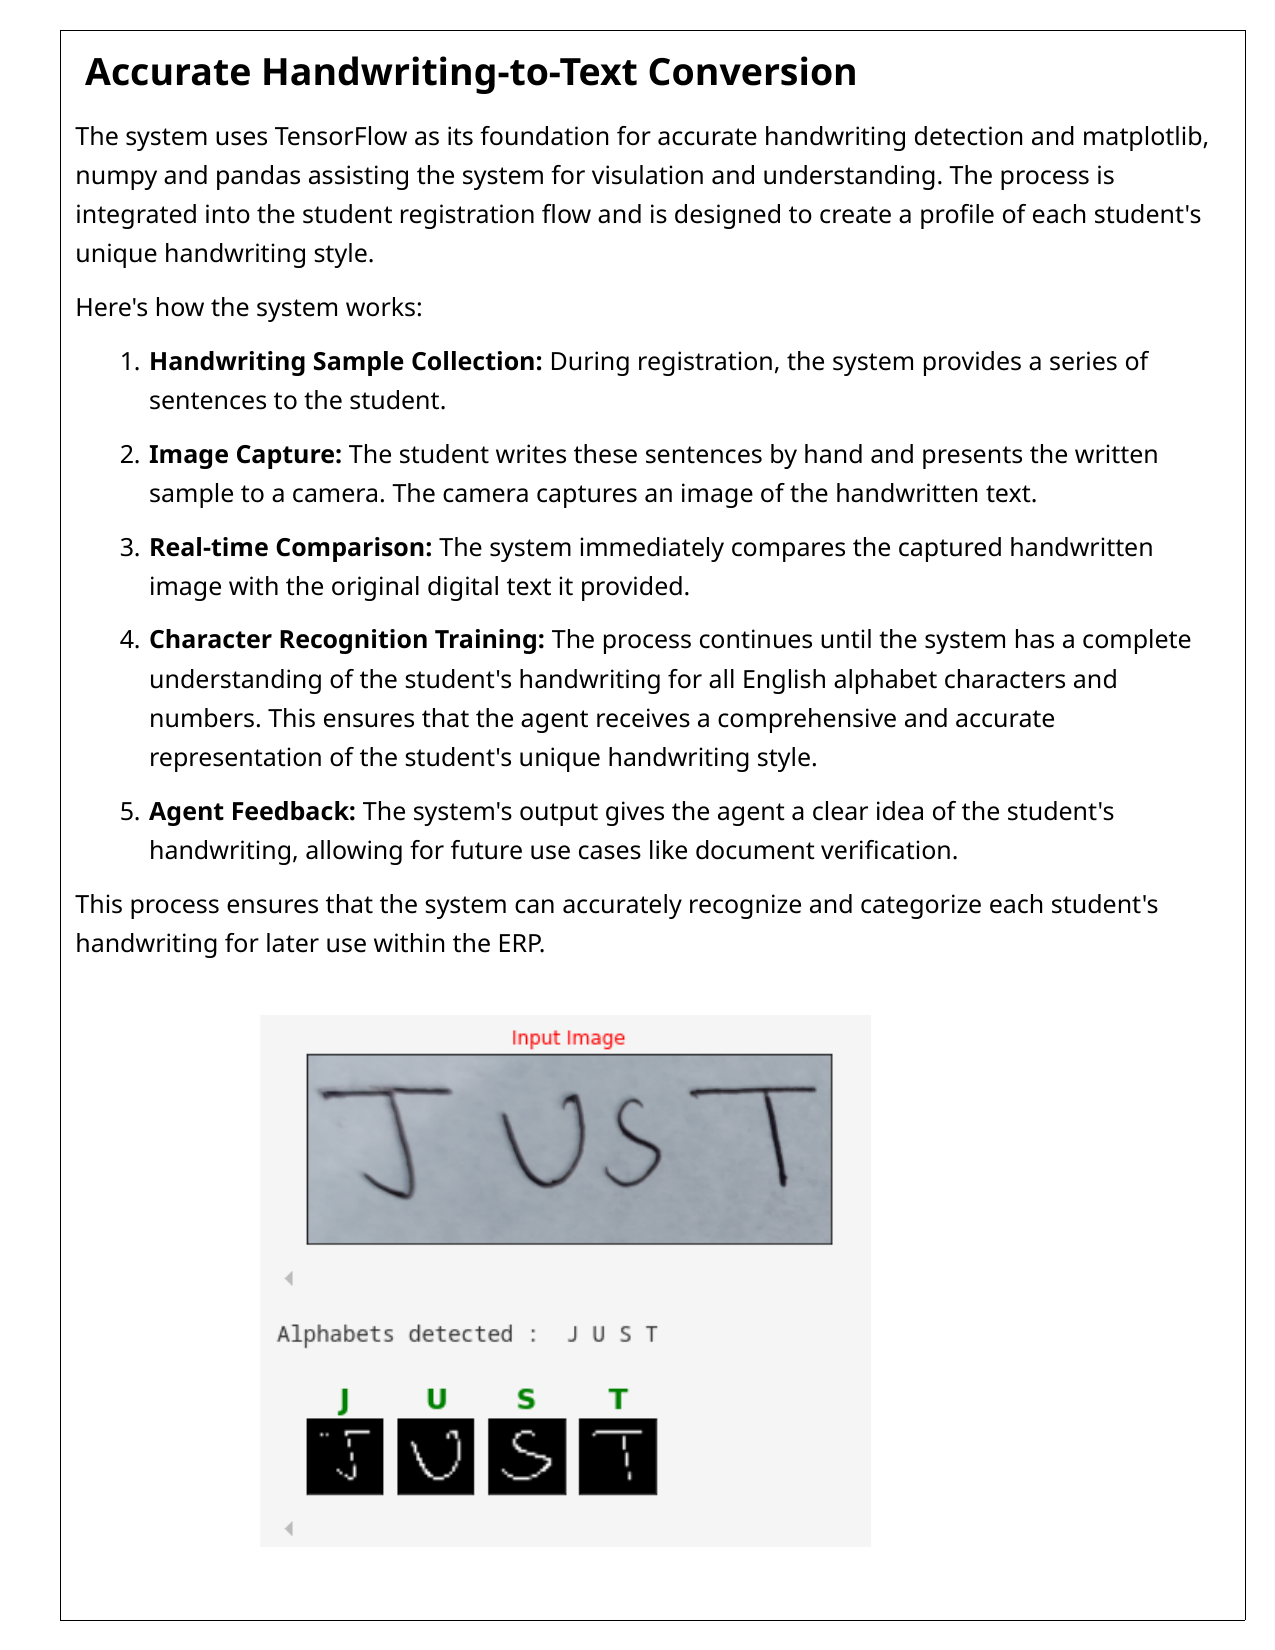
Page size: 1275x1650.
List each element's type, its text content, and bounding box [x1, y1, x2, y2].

text Here's how the system works: [75, 289, 1230, 324]
list Real-time Comparison: The system immediately compares the captured handwritten image with the original digital text it provided. [119, 529, 1230, 602]
list Agent Feedback: The system's output gives the agent a clear idea of the student's handwriting, allowing for future use cases like document verification. [119, 793, 1230, 867]
list Handwriting Sample Collection: During registration, the system provides a series of sentences to the student. [119, 343, 1230, 417]
text Accurate Handwriting-to-Text Conversion [75, 45, 1230, 96]
list Character Recognition Training: The process continues until the system has a complete understanding of the student's handwriting for all English alphabet characters and numbers. This ensures that the agent receives a comprehensive and accurate representation of the student's unique handwriting style. [119, 622, 1230, 774]
list Image Capture: The student writes these sentences by hand and presents the written sample to a camera. The camera captures an image of the handwritten text. [119, 436, 1230, 509]
text The system uses TensorFlow as its foundation for accurate handwriting detection and matplotlib, numpy and pandas assisting the system for visulation and understanding. The process is integrated into the student registration flow and is designed to create a profile of each student's unique handwriting style. [75, 118, 1230, 270]
picture [260, 1015, 872, 1547]
text This process ensures that the system can accurately recognize and categorize each student's handwriting for later use within the ERP. [75, 886, 1230, 959]
